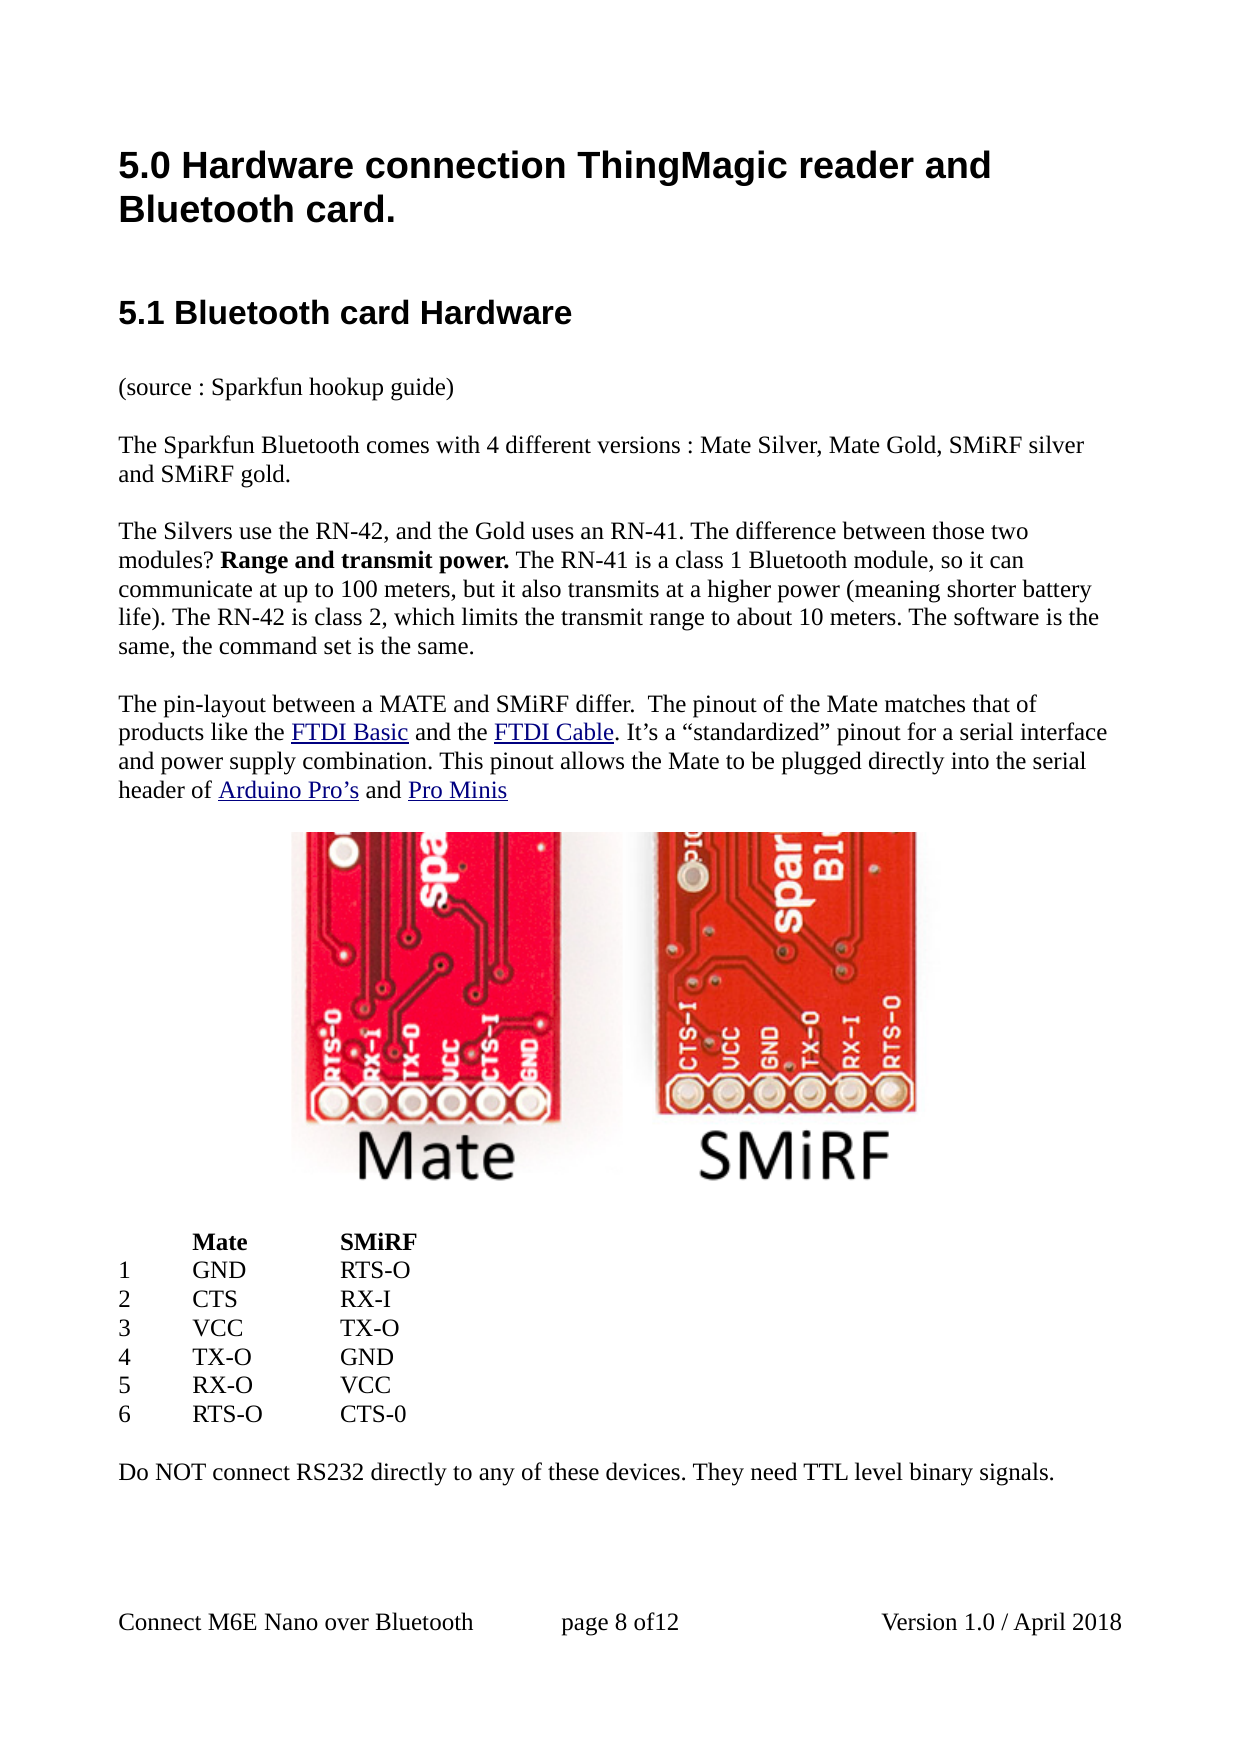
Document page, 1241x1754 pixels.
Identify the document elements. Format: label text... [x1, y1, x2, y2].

text 1 GND RTS-O [118, 1256, 1122, 1284]
text 3 VCC TX-O [118, 1313, 1122, 1342]
text 4 TX-O GND [118, 1342, 1122, 1371]
text The pin-layout between a MATE and SMiRF differ. The pinout of the Mate matches that of products like the FTDI Basic and the FTDI Cable. It’s a “standardized” pinout for a serial interface and power supply combination. This pinout allows the Mate to be plugged directly into the serial header of Arduino Pro’s and Pro Minis [118, 689, 1122, 804]
text Do NOT connect RS232 directly to any of these devices. They need TTL level binary signals. [118, 1457, 1122, 1486]
text The Sparkfun Bluetooth comes with 4 different versions : Mate Silver, Mate Gold, SMiRF silver and SMiRF gold. [118, 430, 1122, 487]
subtitle 5.0 Hardware connection ThingMagic reader and Bluetooth card. [118, 143, 1122, 230]
picture [291, 832, 949, 1198]
text Mate SMiRF [118, 1227, 1122, 1256]
subtitle 5.1 Bluetooth card Hardware [118, 292, 1122, 331]
text 5 RX-O VCC [118, 1371, 1122, 1399]
text 6 RTS-O CTS-0 [118, 1399, 1122, 1428]
text 2 CTS RX-I [118, 1284, 1122, 1313]
text (source : Sparkfun hookup guide) [118, 372, 1122, 401]
text The Silvers use the RN-42, and the Gold uses an RN-41. The difference between those two modules? Range and transmit power. The RN-41 is a class 1 Bluetooth module, so it can communicate at up to 100 meters, but it also transmits at a higher power (meaning shorter battery life). The RN-42 is class 2, which limits the transmit range to about 10 meters. The software is the same, the command set is the same. [118, 516, 1122, 660]
